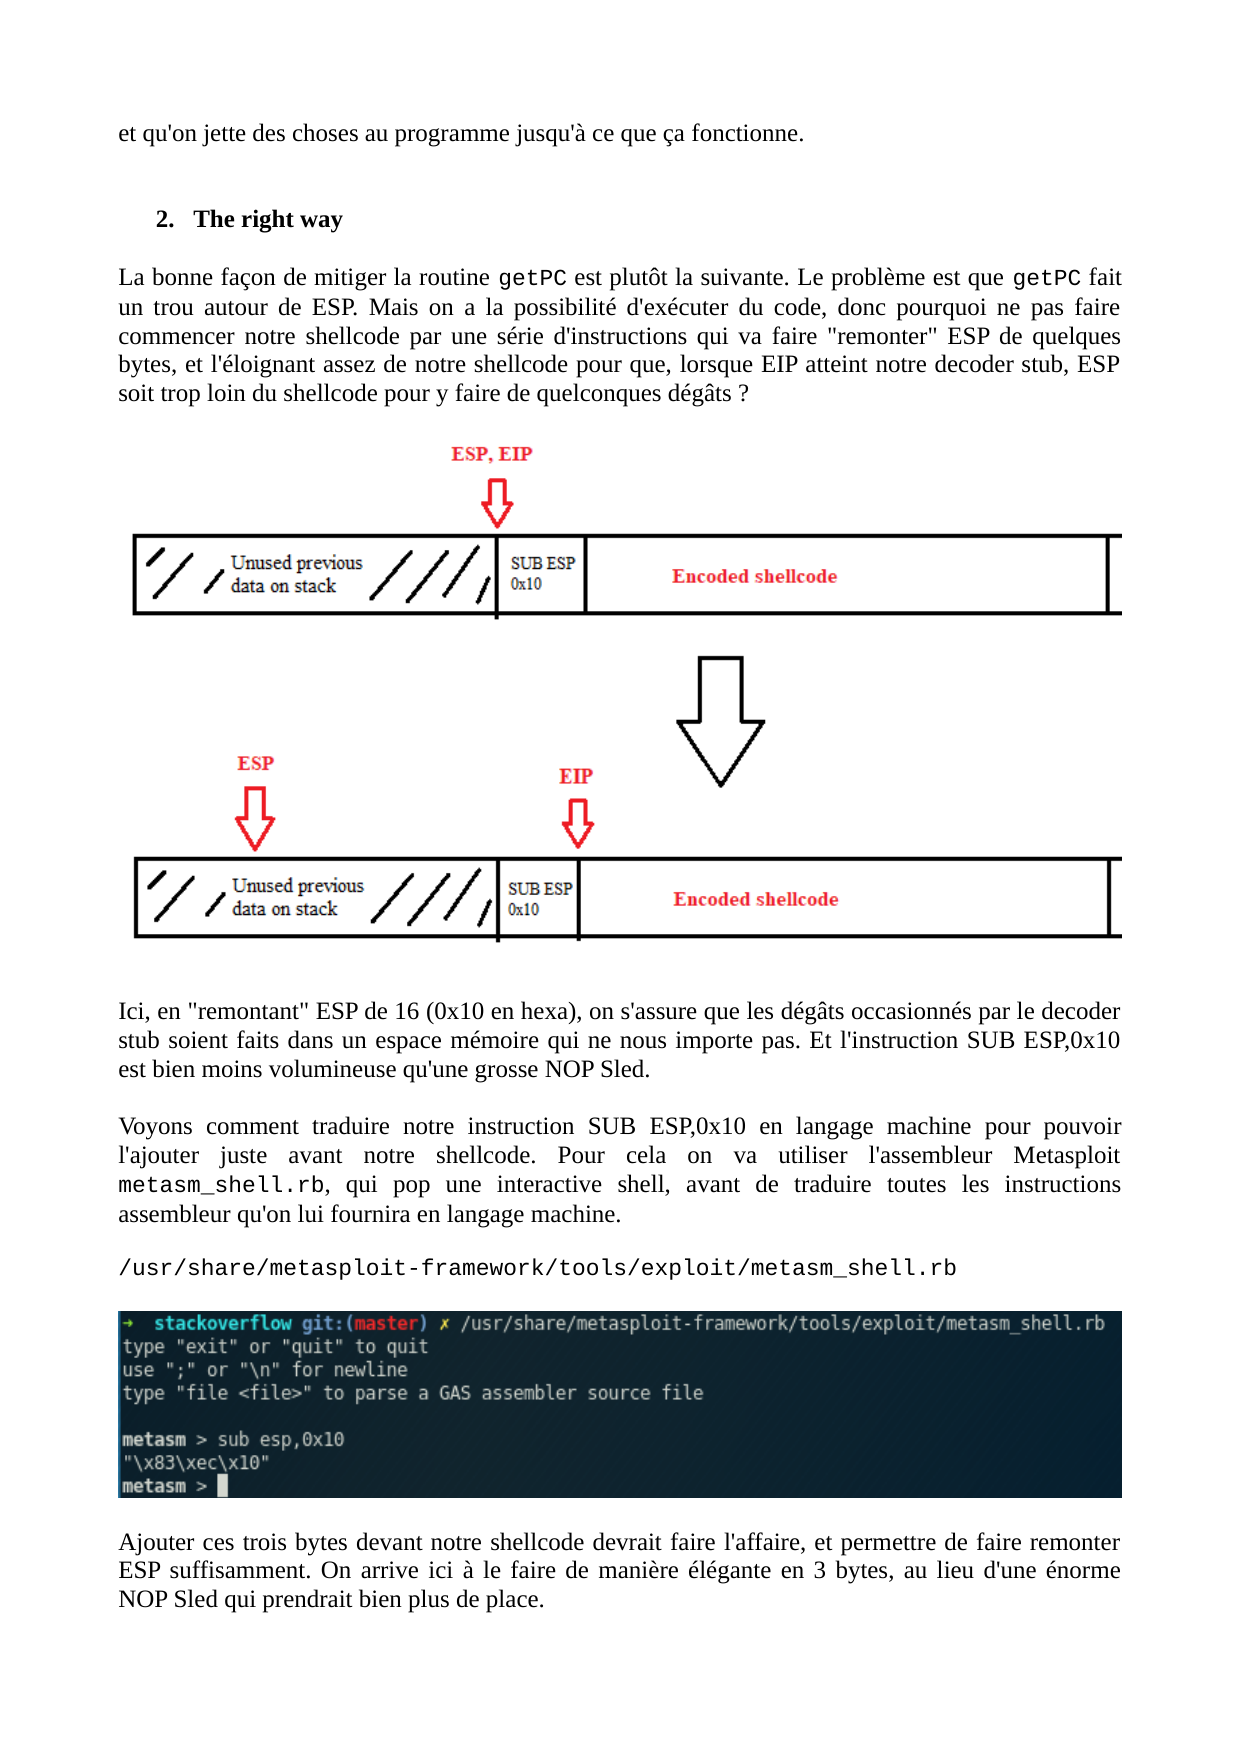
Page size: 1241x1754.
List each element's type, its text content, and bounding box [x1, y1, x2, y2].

text Ici, en "remontant" ESP de 16 (0x10 en hexa), on s'assure que les dégâts occasionnés par le decoder stub soient faits dans un espace mémoire qui ne nous importe pas. Et l'instruction SUB ESP,0x10 est bien moins volumineuse qu'une grosse NOP Sled. [118, 996, 1122, 1082]
text /usr/share/metasploit-framework/tools/exploit/metasm_shell.rb [118, 1256, 1122, 1282]
text Ajouter ces trois bytes devant notre shellcode devrait faire l'affaire, et permettre de faire remonter ESP suffisamment. On arrive ici à le faire de manière élégante en 3 bytes, au lieu d'une énorme NOP Sled qui prendrait bien plus de place. [118, 1527, 1122, 1613]
text La bonne façon de mitiger la routine getPC est plutôt la suivante. Le problème est que getPC fait un trou autour de ESP. Mais on a la possibilité d'exécuter du code, donc pourquoi ne pas faire commencer notre shellcode par une série d'instructions qui va faire "remonter" ESP de quelques bytes, et l'éloignant assez de notre shellcode pour que, lorsque EIP atteint notre decoder stub, ESP soit trop loin du shellcode pour y faire de quelconques dégâts ? [118, 262, 1122, 407]
text et qu'on jette des choses au programme jusqu'à ce que ça fonctionne. [118, 118, 1122, 147]
text Voyons comment traduire notre instruction SUB ESP,0x10 en langage machine pour pouvoir l'ajouter juste avant notre shellcode. Pour cela on va utiliser l'assembleur Metasploit metasm_shell.rb, qui pop une interactive shell, avant de traduire toutes les instructions assembleur qu'on lui fournira en langage machine. [118, 1111, 1122, 1228]
list The right way [156, 204, 1122, 233]
